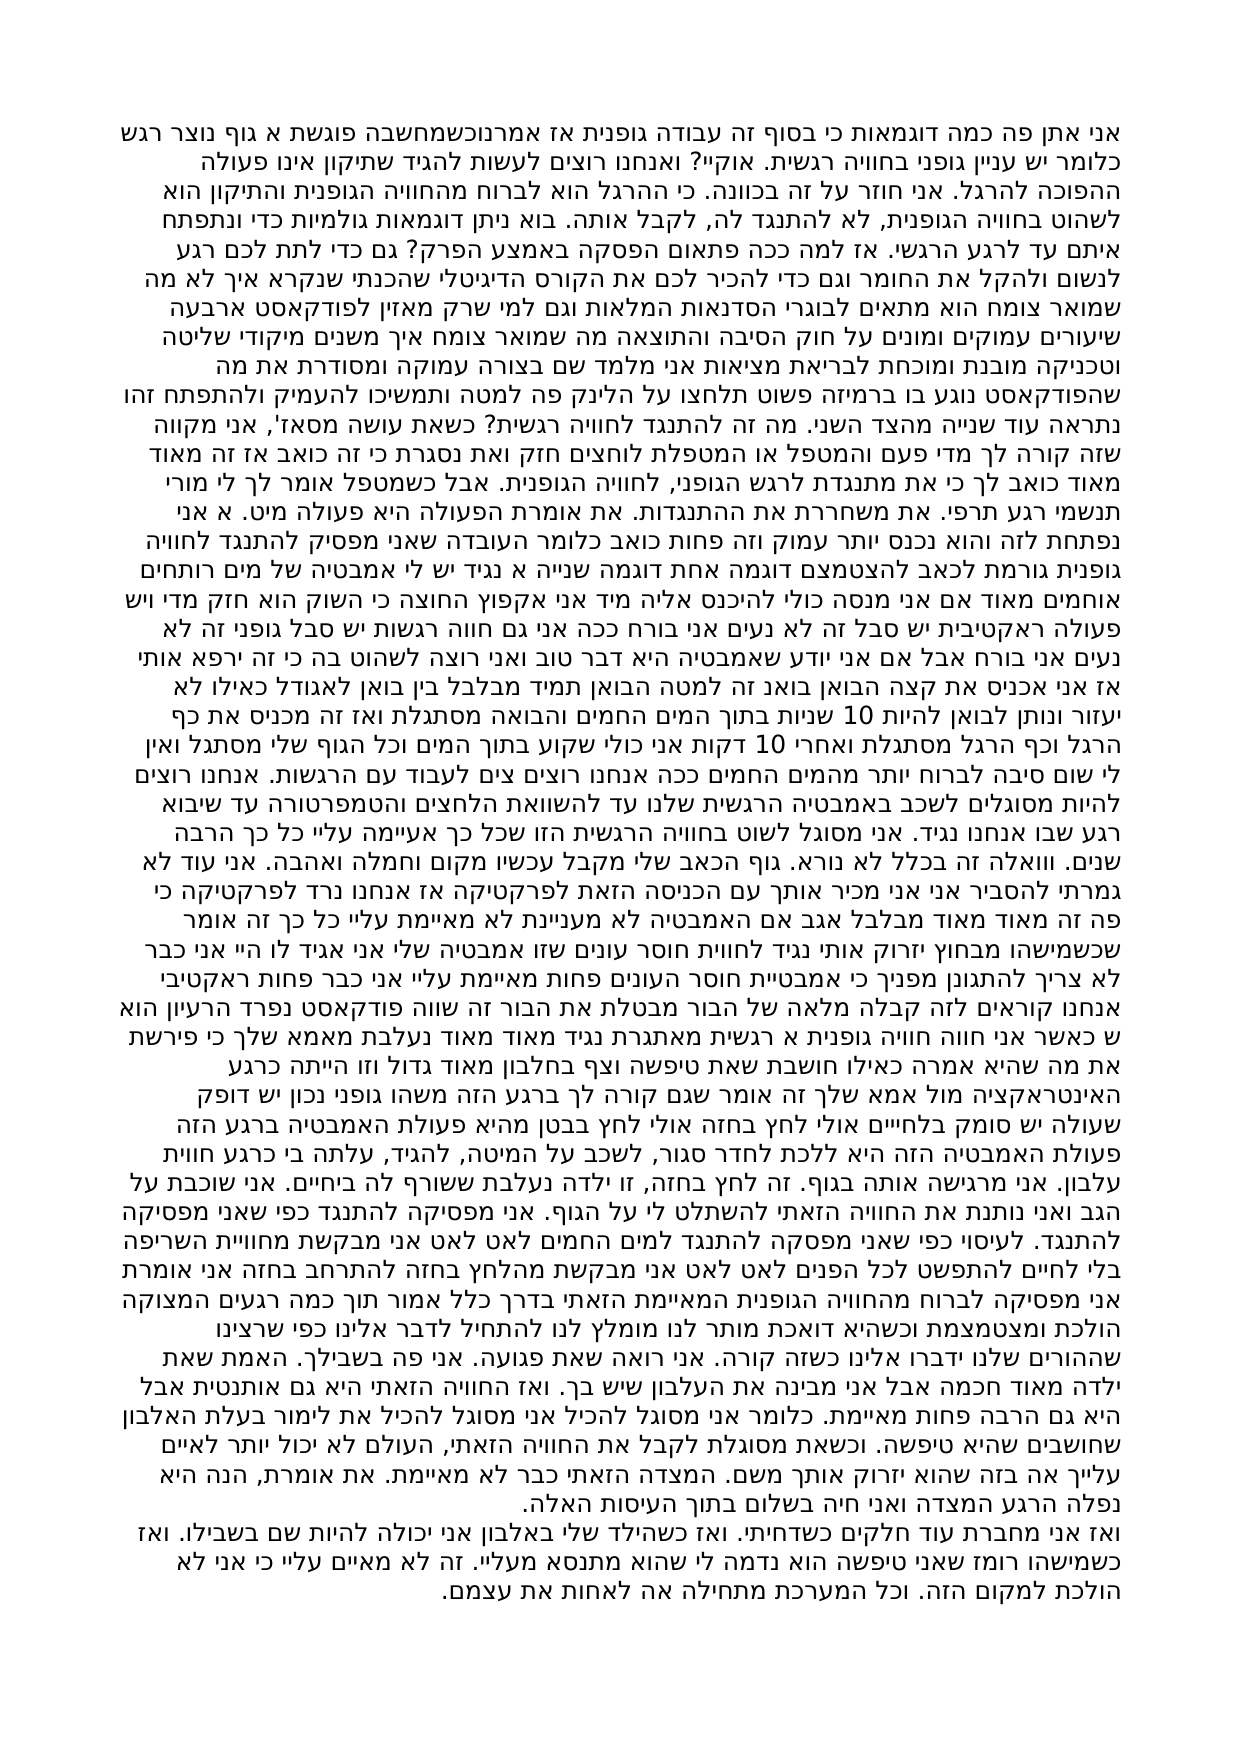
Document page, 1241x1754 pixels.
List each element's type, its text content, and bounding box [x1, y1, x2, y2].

text ואז אני מחברת עוד חלקים כשדחיתי. ואז כשהילד שלי באלבון אני יכולה להיות שם בשבילו. ואז כשמישהו רומז שאני טיפשה הוא נדמה לי שהוא מתנסא מעליי. זה לא מאיים עליי כי אני לא הולכת למקום הזה. וכל המערכת מתחילה אה לאחות את עצמם. [118, 1518, 1122, 1606]
text אני אתן פה כמה דוגמאות כי בסוף זה עבודה גופנית אז אמרנוכשמחשבה פוגשת א גוף נוצר רגש כלומר יש עניין גופני בחוויה רגשית. אוקיי? ואנחנו רוצים לעשות להגיד שתיקון אינו פעולה ההפוכה להרגל. אני חוזר על זה בכוונה. כי ההרגל הוא לברוח מהחוויה הגופנית והתיקון הוא לשהוט בחוויה הגופנית, לא להתנגד לה, לקבל אותה. בוא ניתן דוגמאות גולמיות כדי ונתפתח איתם עד לרגע הרגשי. אז למה ככה פתאום הפסקה באמצע הפרק? גם כדי לתת לכם רגע לנשום ולהקל את החומר וגם כדי להכיר לכם את הקורס הדיגיטלי שהכנתי שנקרא איך לא מה שמואר צומח הוא מתאים לבוגרי הסדנאות המלאות וגם למי שרק מאזין לפודקאסט ארבעה שיעורים עמוקים ומונים על חוק הסיבה והתוצאה מה שמואר צומח איך משנים מיקודי שליטה וטכניקה מובנת ומוכחת לבריאת מציאות אני מלמד שם בצורה עמוקה ומסודרת את מה שהפודקאסט נוגע בו ברמיזה פשוט תלחצו על הלינק פה למטה ותמשיכו להעמיק ולהתפתח זהו נתראה עוד שנייה מהצד השני. מה זה להתנגד לחוויה רגשית? כשאת עושה מסאז', אני מקווה שזה קורה לך מדי פעם והמטפל או המטפלת לוחצים חזק ואת נסגרת כי זה כואב אז זה מאוד מאוד כואב לך כי את מתנגדת לרגש הגופני, לחוויה הגופנית. אבל כשמטפל אומר לך לי מורי תנשמי רגע תרפי. את משחררת את ההתנגדות. את אומרת הפעולה היא פעולה מיט. א אני נפתחת לזה והוא נכנס יותר עמוק וזה פחות כואב כלומר העובדה שאני מפסיק להתנגד לחוויה גופנית גורמת לכאב להצטמצם דוגמה אחת דוגמה שנייה א נגיד יש לי אמבטיה של מים רותחים אוחמים מאוד אם אני מנסה כולי להיכנס אליה מיד אני אקפוץ החוצה כי השוק הוא חזק מדי ויש פעולה ראקטיבית יש סבל זה לא נעים אני בורח ככה אני גם חווה רגשות יש סבל גופני זה לא נעים אני בורח אבל אם אני יודע שאמבטיה היא דבר טוב ואני רוצה לשהוט בה כי זה ירפא אותי אז אני אכניס את קצה הבואן בואנ זה למטה הבואן תמיד מבלבל בין בואן לאגודל כאילו לא יעזור ונותן לבואן להיות 10 שניות בתוך המים החמים והבואה מסתגלת ואז זה מכניס את כף הרגל וכף הרגל מסתגלת ואחרי 10 דקות אני כולי שקוע בתוך המים וכל הגוף שלי מסתגל ואין לי שום סיבה לברוח יותר מהמים החמים ככה אנחנו רוצים צים לעבוד עם הרגשות. אנחנו רוצים להיות מסוגלים לשכב באמבטיה הרגשית שלנו עד להשוואת הלחצים והטמפרטורה עד שיבוא רגע שבו אנחנו נגיד. אני מסוגל לשוט בחוויה הרגשית הזו שכל כך אעיימה עליי כל כך הרבה שנים. ווואלה זה בכלל לא נורא. גוף הכאב שלי מקבל עכשיו מקום וחמלה ואהבה. אני עוד לא גמרתי להסביר אני אני מכיר אותך עם הכניסה הזאת לפרקטיקה אז אנחנו נרד לפרקטיקה כי פה זה מאוד מאוד מבלבל אגב אם האמבטיה לא מעניינת לא מאיימת עליי כל כך זה אומר שכשמישהו מבחוץ יזרוק אותי נגיד לחווית חוסר עונים שזו אמבטיה שלי אני אגיד לו היי אני כבר לא צריך להתגונן מפניך כי אמבטיית חוסר העונים פחות מאיימת עליי אני כבר פחות ראקטיבי אנחנו קוראים לזה קבלה מלאה של הבור מבטלת את הבור זה שווה פודקאסט נפרד הרעיון הוא ש כאשר אני חווה חוויה גופנית א רגשית מאתגרת נגיד מאוד מאוד נעלבת מאמא שלך כי פירשת את מה שהיא אמרה כאילו חושבת שאת טיפשה וצף בחלבון מאוד גדול וזו הייתה כרגע האינטראקציה מול אמא שלך זה אומר שגם קורה לך ברגע הזה משהו גופני נכון יש דופק שעולה יש סומק בלחייים אולי לחץ בחזה אולי לחץ בבטן מהיא פעולת האמבטיה ברגע הזה פעולת האמבטיה הזה היא ללכת לחדר סגור, לשכב על המיטה, להגיד, עלתה בי כרגע חווית עלבון. אני מרגישה אותה בגוף. זה לחץ בחזה, זו ילדה נעלבת ששורף לה ביחיים. אני שוכבת על הגב ואני נותנת את החוויה הזאתי להשתלט לי על הגוף. אני מפסיקה להתנגד כפי שאני מפסיקה להתנגד. לעיסוי כפי שאני מפסקה להתנגד למים החמים לאט לאט אני מבקשת מחוויית השריפה בלי לחיים להתפשט לכל הפנים לאט לאט אני מבקשת מהלחץ בחזה להתרחב בחזה אני אומרת אני מפסיקה לברוח מהחוויה הגופנית המאיימת הזאתי בדרך כלל אמור תוך כמה רגעים המצוקה הולכת ומצטמצמת וכשהיא דואכת מותר לנו מומלץ לנו להתחיל לדבר אלינו כפי שרצינו שההורים שלנו ידברו אלינו כשזה קורה. אני רואה שאת פגועה. אני פה בשבילך. האמת שאת ילדה מאוד חכמה אבל אני מבינה את העלבון שיש בך. ואז החוויה הזאתי היא גם אותנטית אבל היא גם הרבה פחות מאיימת. כלומר אני מסוגל להכיל אני מסוגל להכיל את לימור בעלת האלבון שחושבים שהיא טיפשה. וכשאת מסוגלת לקבל את החוויה הזאתי, העולם לא יכול יותר לאיים עלייך אה בזה שהוא יזרוק אותך משם. המצדה הזאתי כבר לא מאיימת. את אומרת, הנה היא נפלה הרגע המצדה ואני חיה בשלום בתוך העיסות האלה. [118, 118, 1122, 1518]
